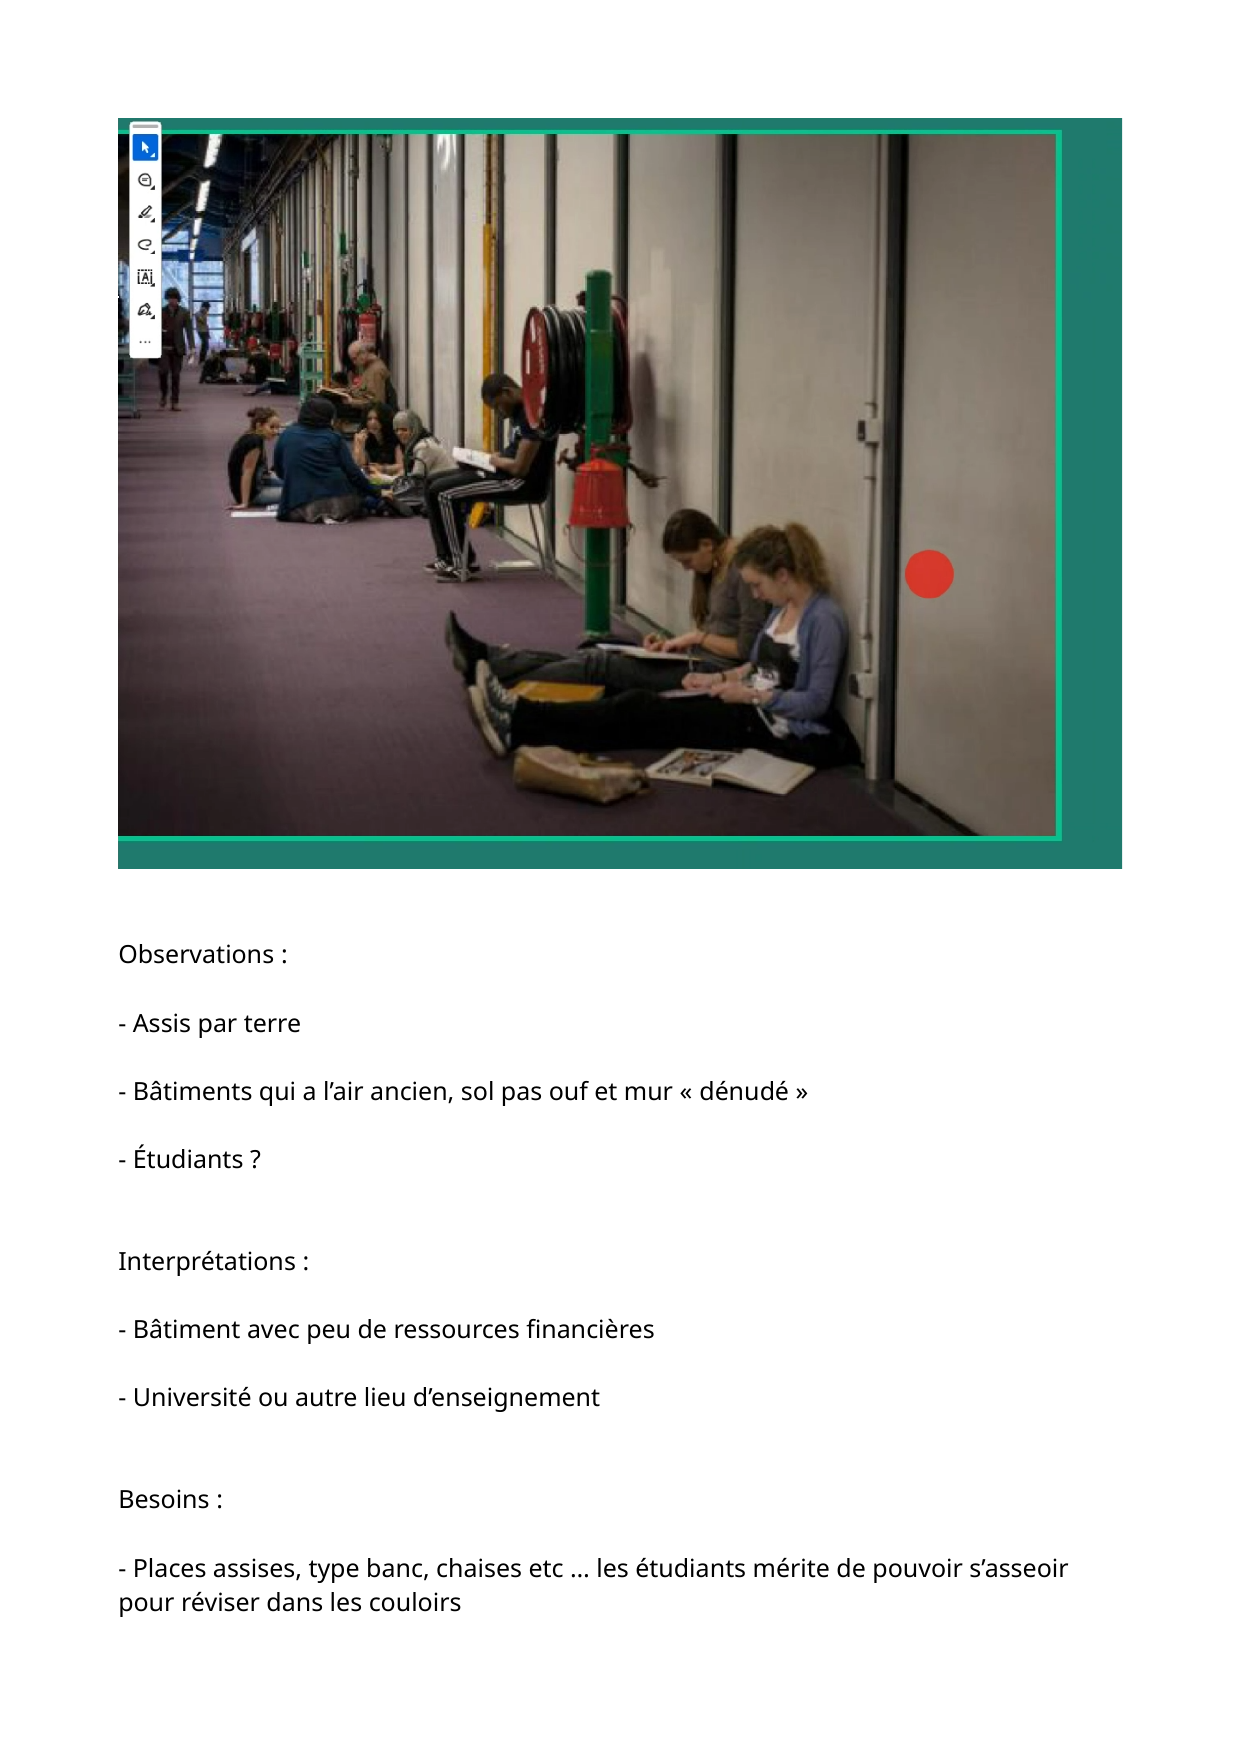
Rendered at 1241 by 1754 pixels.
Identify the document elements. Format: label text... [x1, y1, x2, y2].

text Besoins : [118, 1482, 1122, 1516]
text - Bâtiment avec peu de ressources financières [118, 1312, 1122, 1346]
text - Bâtiments qui a l’air ancien, sol pas ouf et mur « dénudé » [118, 1073, 1122, 1107]
text - Université ou autre lieu d’enseignement [118, 1380, 1122, 1414]
text Interprétations : [118, 1244, 1122, 1278]
text - Places assises, type banc, chaises etc … les étudiants mérite de pouvoir s’asseoir pour réviser dans les couloirs [118, 1550, 1122, 1618]
text - Étudiants ? [118, 1141, 1122, 1176]
text Observations : [118, 937, 1122, 971]
picture [118, 118, 1123, 869]
text - Assis par terre [118, 1005, 1122, 1039]
